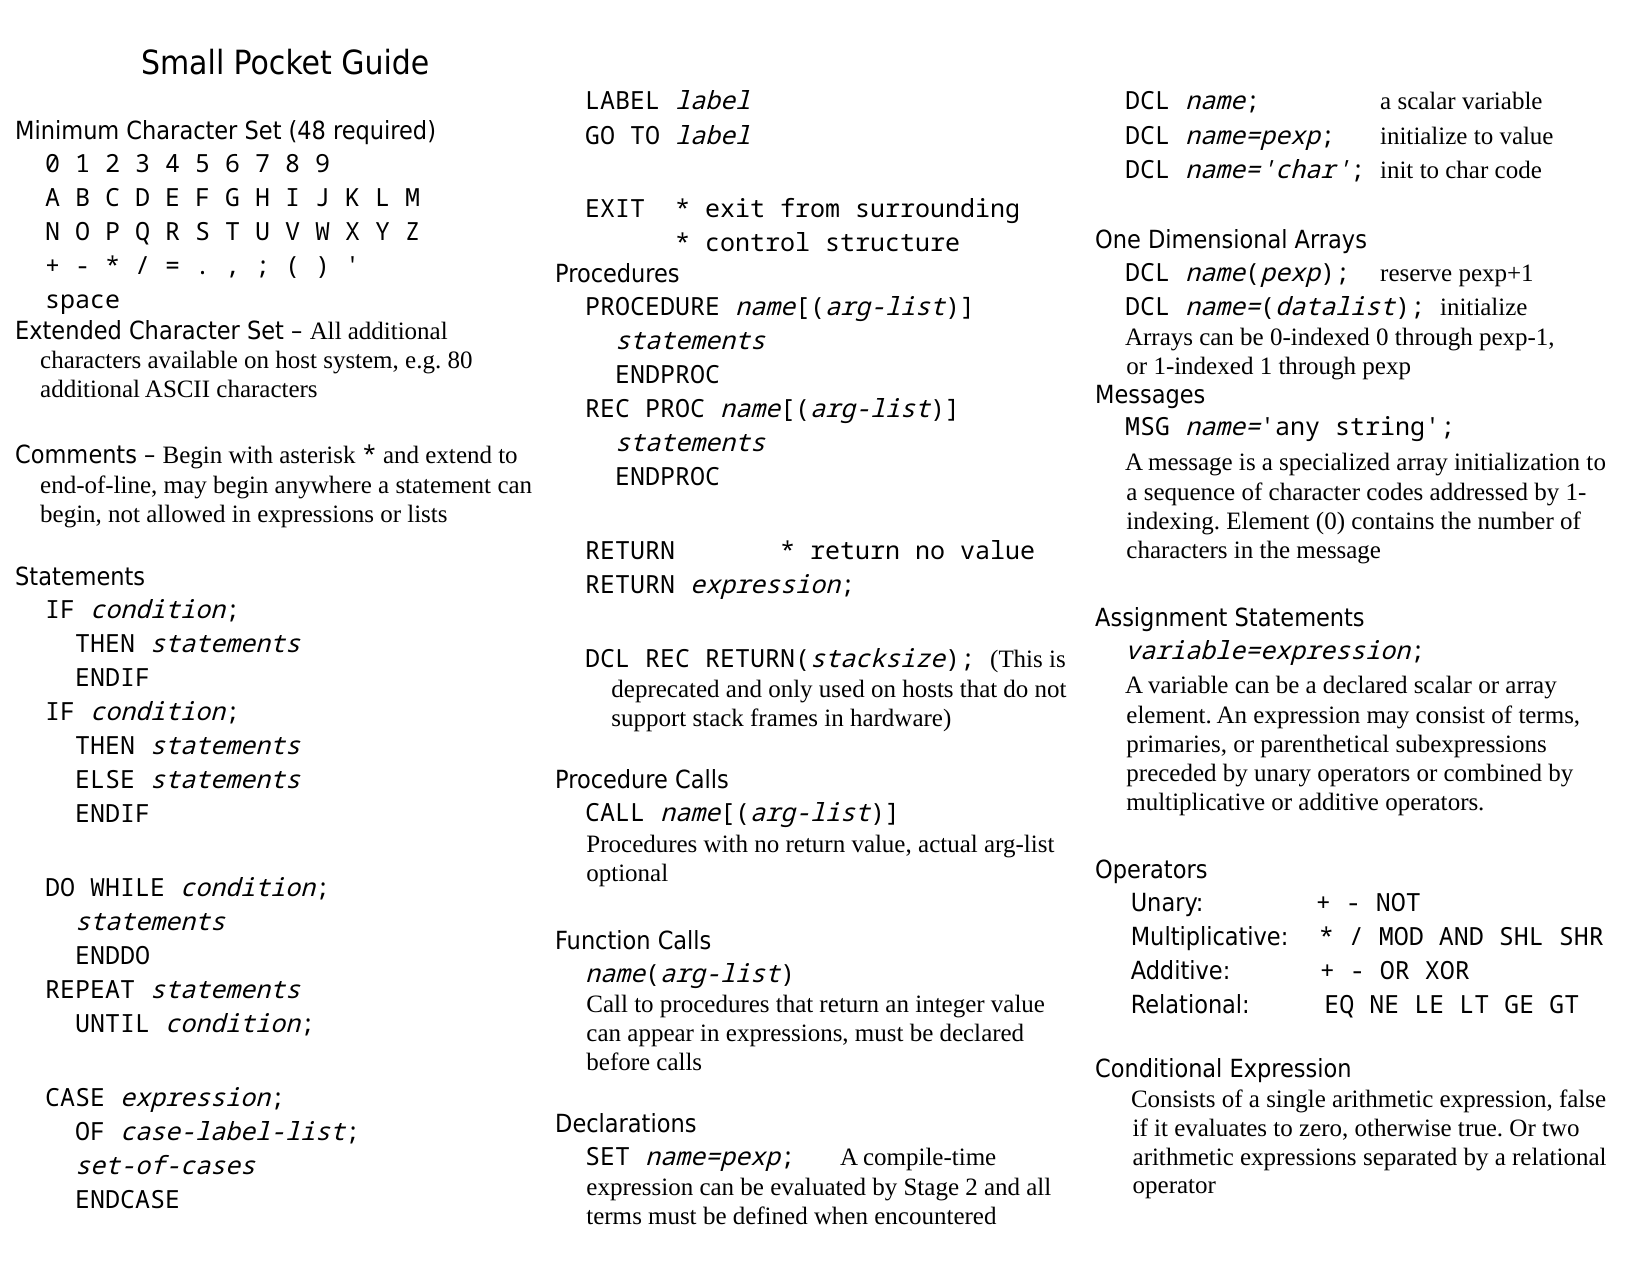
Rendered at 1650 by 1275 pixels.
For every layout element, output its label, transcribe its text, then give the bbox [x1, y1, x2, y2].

text Multiplicative: * / MOD AND SHL SHR [1095, 918, 1635, 952]
text N O P Q R S T U V W X Y Z [15, 214, 555, 248]
text Extended Character Set – All additional [15, 316, 555, 345]
text RETURN * return no value [555, 532, 1095, 566]
text a sequence of character codes addressed by 1- [1095, 477, 1635, 506]
text preceded by unary operators or combined by [1095, 758, 1635, 787]
text Small Pocket Guide [15, 43, 555, 82]
text DCL name(pexp); reserve pexp+1 [1095, 254, 1635, 288]
text A message is a specialized array initialization to [1095, 443, 1635, 477]
text EXIT * exit from surrounding [555, 191, 1095, 225]
text ENDPROC [555, 459, 1095, 493]
text DCL name=(datalist); initialize [1095, 288, 1635, 322]
text RETURN expression; [555, 566, 1095, 601]
text or 1-indexed 1 through pexp [1095, 351, 1635, 380]
text statements [555, 424, 1095, 459]
text THEN statements [15, 727, 555, 762]
text Procedures with no return value, actual arg-list [555, 829, 1095, 858]
text THEN statements [15, 625, 555, 659]
text A B C D E F G H I J K L M [15, 179, 555, 214]
text end-of-line, may begin anywhere a statement can [15, 471, 555, 499]
text SET name=pexp; A compile-time [555, 1138, 1095, 1172]
text element. An expression may consist of terms, [1095, 700, 1635, 729]
text PROCEDURE name[(arg-list)] [555, 288, 1095, 322]
text multiplicative or additive operators. [1095, 787, 1635, 815]
text Procedure Calls [555, 766, 1095, 795]
text A variable can be a declared scalar or array [1095, 666, 1635, 700]
text Declarations [555, 1109, 1095, 1138]
text characters in the message [1095, 535, 1635, 563]
text can appear in expressions, must be declared [555, 1018, 1095, 1047]
text Assignment Statements [1095, 603, 1635, 632]
text Statements [15, 562, 555, 591]
text MSG name='any string'; [1095, 409, 1635, 443]
text CALL name[(arg-list)] [555, 795, 1095, 829]
text ENDIF [15, 659, 555, 693]
text ENDIF [15, 796, 555, 830]
text DO WHILE condition; [15, 869, 555, 903]
text variable=expression; [1095, 632, 1635, 666]
text Relational: EQ NE LE LT GE GT [1095, 986, 1635, 1021]
text statements [15, 903, 555, 937]
text expression can be evaluated by Stage 2 and all [555, 1172, 1095, 1201]
text name(arg-list) [555, 955, 1095, 989]
text Consists of a single arithmetic expression, false [1095, 1084, 1635, 1113]
text terms must be defined when encountered [555, 1201, 1095, 1230]
text Call to procedures that return an integer value [555, 989, 1095, 1018]
text + - * / = . , ; ( ) ' [15, 248, 555, 282]
text arithmetic expressions separated by a relational [1095, 1142, 1635, 1170]
text UNTIL condition; [15, 1006, 555, 1040]
text ENDCASE [15, 1182, 555, 1216]
text LABEL label [555, 83, 1095, 117]
text Minimum Character Set (48 required) [15, 116, 555, 146]
text Function Calls [555, 926, 1095, 955]
text primaries, or parenthetical subexpressions [1095, 729, 1635, 758]
text REC PROC name[(arg-list)] [555, 391, 1095, 424]
text ENDDO [15, 937, 555, 972]
text Messages [1095, 380, 1635, 409]
text begin, not allowed in expressions or lists [15, 499, 555, 528]
text OF case-label-list; [15, 1113, 555, 1147]
text Procedures [555, 259, 1095, 288]
text ELSE statements [15, 762, 555, 796]
text set-of-cases [15, 1147, 555, 1182]
text DCL REC RETURN(stacksize); (This is [555, 640, 1095, 674]
text space [15, 282, 555, 316]
text GO TO label [555, 117, 1095, 151]
text Additive: + - OR XOR [1095, 952, 1635, 986]
text support stack frames in hardware) [555, 703, 1095, 732]
text 0 1 2 3 4 5 6 7 8 9 [15, 146, 555, 179]
text One Dimensional Arrays [1095, 225, 1635, 254]
text REPEAT statements [15, 972, 555, 1006]
text if it evaluates to zero, otherwise true. Or two [1095, 1113, 1635, 1142]
text Unary: + - NOT [1095, 884, 1635, 918]
text DCL name; a scalar variable [1095, 83, 1635, 117]
text characters available on host system, e.g. 80 [15, 345, 555, 374]
text deprecated and only used on hosts that do not [555, 674, 1095, 703]
text Arrays can be 0-indexed 0 through pexp-1, [1095, 322, 1635, 351]
text optional [555, 858, 1095, 886]
text ENDPROC [555, 356, 1095, 391]
text indexing. Element (0) contains the number of [1095, 506, 1635, 535]
text IF condition; [15, 693, 555, 727]
text CASE expression; [15, 1079, 555, 1113]
text additional ASCII characters [15, 374, 555, 403]
text statements [555, 322, 1095, 356]
text DCL name='char'; init to char code [1095, 151, 1635, 185]
text Operators [1095, 855, 1635, 884]
text * control structure [555, 225, 1095, 259]
text IF condition; [15, 591, 555, 625]
text Conditional Expression [1095, 1054, 1635, 1084]
text Comments – Begin with asterisk * and extend to [15, 437, 555, 471]
text operator [1095, 1170, 1635, 1199]
text before calls [555, 1047, 1095, 1076]
text DCL name=pexp; initialize to value [1095, 117, 1635, 151]
